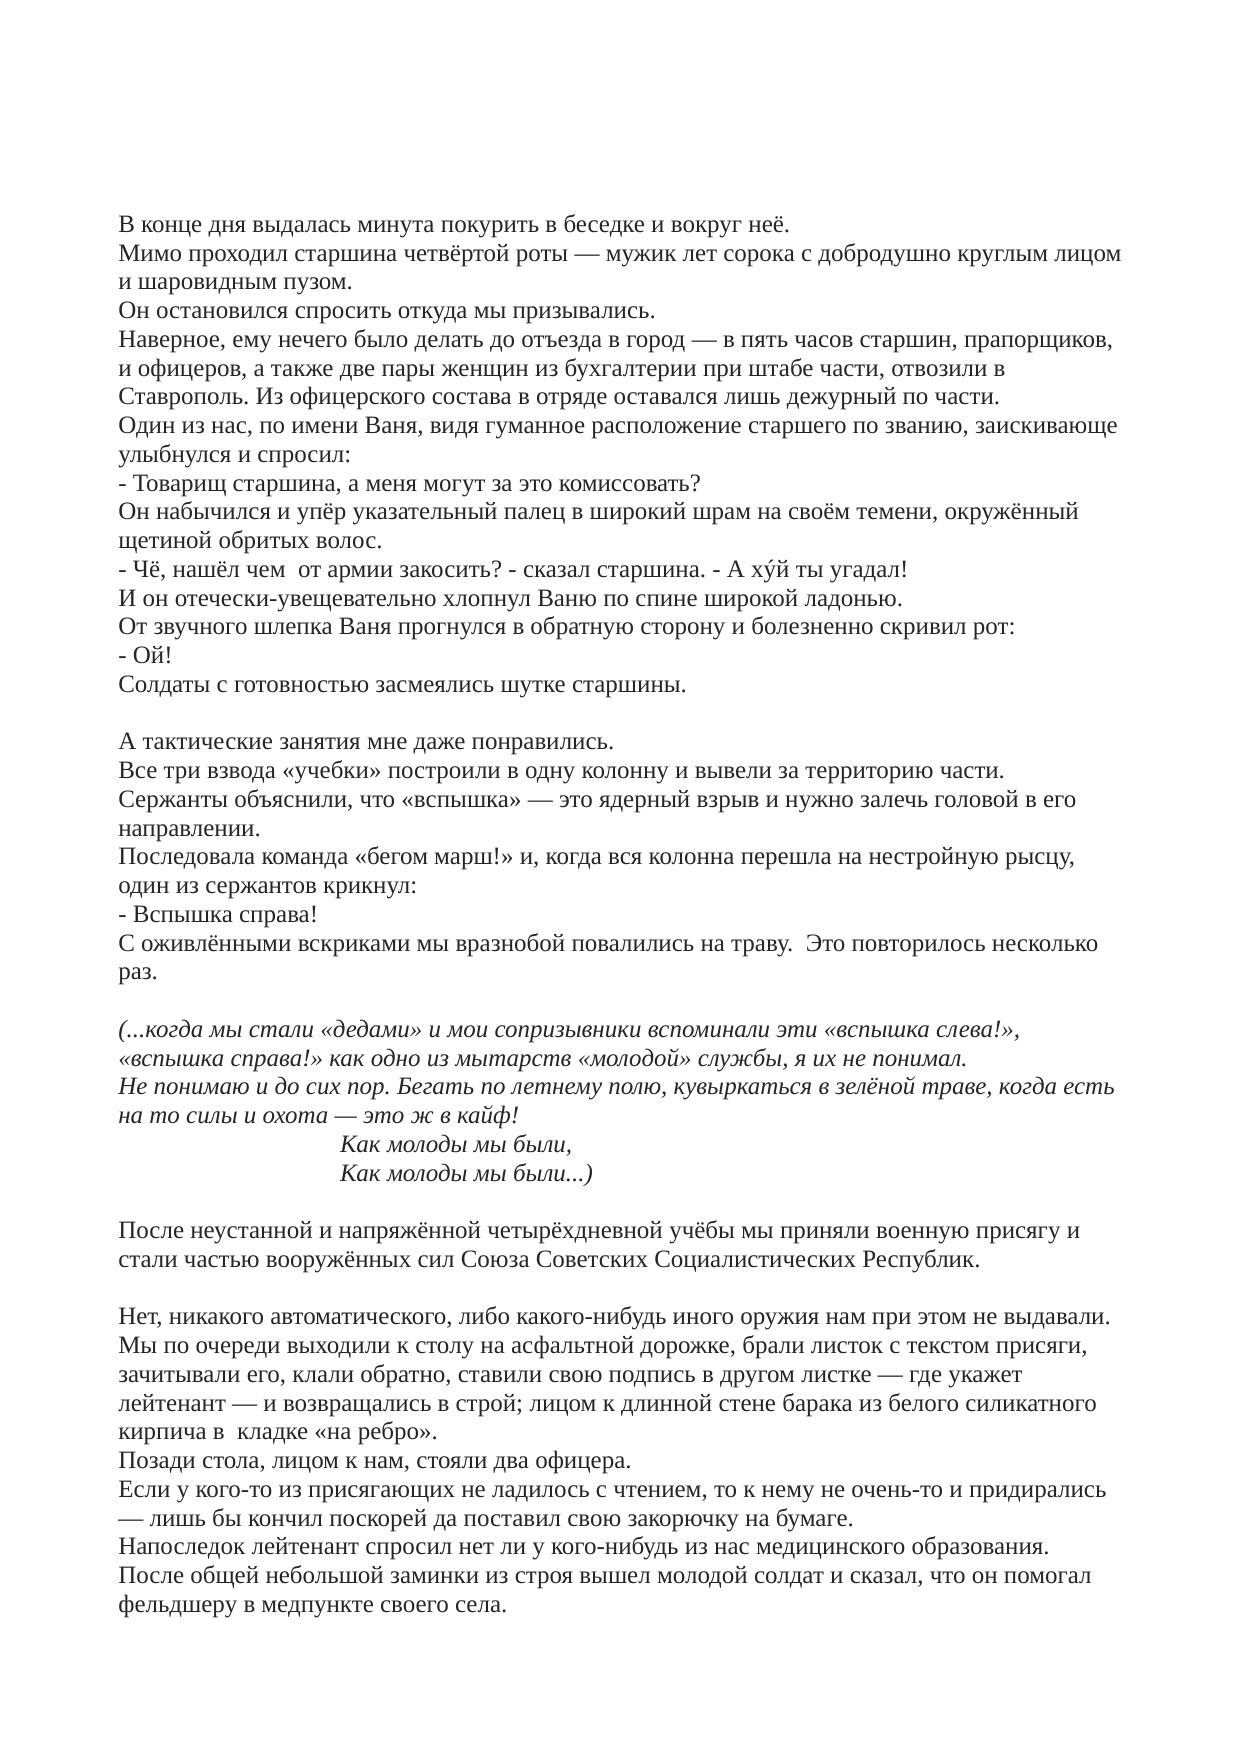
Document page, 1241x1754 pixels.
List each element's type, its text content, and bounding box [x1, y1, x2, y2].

text Не понимаю и до сих пор. Бегать по летнему полю, кувыркаться в зелёной траве, когда есть на то силы и охота — это ж в кайф! [118, 1071, 1122, 1129]
text Мимо проходил старшина четвёртой роты — мужик лет сорока с добродушно круглым лицом и шаровидным пузом. [118, 238, 1122, 295]
text Последовала команда «бегом марш!» и, когда вся колонна перешла на нестройную рысцу, один из сержантов крикнул: [118, 841, 1122, 899]
text После общей небольшой заминки из строя вышел молодой солдат и сказал, что он помогал фельдшеру в медпункте своего села. [118, 1560, 1122, 1618]
text От звучного шлепка Ваня прогнулся в обратную сторону и болезненно скривил рот: [118, 611, 1122, 640]
text С оживлёнными вскриками мы вразнобой повалились на траву. Это повторилось несколько раз. [118, 928, 1122, 985]
text - Чё, нашёл чем от армии закосить? - сказал старшина. - А хýй ты угадал! [118, 554, 1122, 583]
text Нет, никакого автоматического, либо какого-нибудь иного оружия нам при этом не выдавали. [118, 1301, 1122, 1330]
text - Вспышка справа! [118, 899, 1122, 928]
text Солдаты с готовностью засмеялись шутке старшины. [118, 669, 1122, 698]
text Он остановился спросить откуда мы призывались. [118, 295, 1122, 324]
text Наверное, ему нечего было делать до отъезда в город — в пять часов старшин, прапорщиков, и офицеров, а также две пары женщин из бухгалтерии при штабе части, отвозили в Ставрополь. Из офицерского состава в отряде оставался лишь дежурный по части. [118, 324, 1122, 410]
text После неустанной и напряжённой четырёхдневной учёбы мы приняли военную присягу и стали частью вооружённых сил Союза Советских Социалистических Республик. [118, 1215, 1122, 1273]
text А тактические занятия мне даже понравились. [118, 726, 1122, 755]
text Как молоды мы были...) [118, 1158, 1122, 1186]
text Если у кого-то из присягающих не ладилось с чтением, то к нему не очень-то и придирались — лишь бы кончил поскорей да поставил свою закорючку на бумаге. [118, 1474, 1122, 1531]
text И он отечески-увещевательно хлопнул Ваню по спине широкой ладонью. [118, 583, 1122, 611]
text Он набычился и упёр указательный палец в широкий шрам на своём темени, окружённый щетиной обритых волос. [118, 496, 1122, 554]
text - Ой! [118, 640, 1122, 669]
text (...когда мы стали «дедами» и мои сопризывники вспоминали эти «вспышка слева!», «вспышка справа!» как одно из мытарств «молодой» службы, я их не понимал. [118, 1014, 1122, 1071]
text Напоследок лейтенант спросил нет ли у кого-нибудь из нас медицинского образования. [118, 1531, 1122, 1560]
text Мы по очереди выходили к столу на асфальтной дорожке, брали листок с текстом присяги, зачитывали его, клали обратно, ставили свою подпись в другом листке — где укажет лейтенант — и возвращались в строй; лицом к длинной стене барака из белого силикатного кирпича в кладке «на ребро». [118, 1330, 1122, 1445]
text Один из нас, по имени Ваня, видя гуманное расположение старшего по званию, заискивающе улыбнулся и спросил: [118, 410, 1122, 468]
text - Товарищ старшина, а меня могут за это комиссовать? [118, 468, 1122, 496]
text Как молоды мы были, [118, 1129, 1122, 1158]
text Позади стола, лицом к нам, стояли два офицера. [118, 1445, 1122, 1474]
text Сержанты объяснили, что «вспышка» — это ядерный взрыв и нужно залечь головой в его направлении. [118, 784, 1122, 841]
text Все три взвода «учебки» построили в одну колонну и вывели за территорию части. [118, 755, 1122, 784]
text В конце дня выдалась минута покурить в беседке и вокруг неё. [118, 209, 1122, 238]
